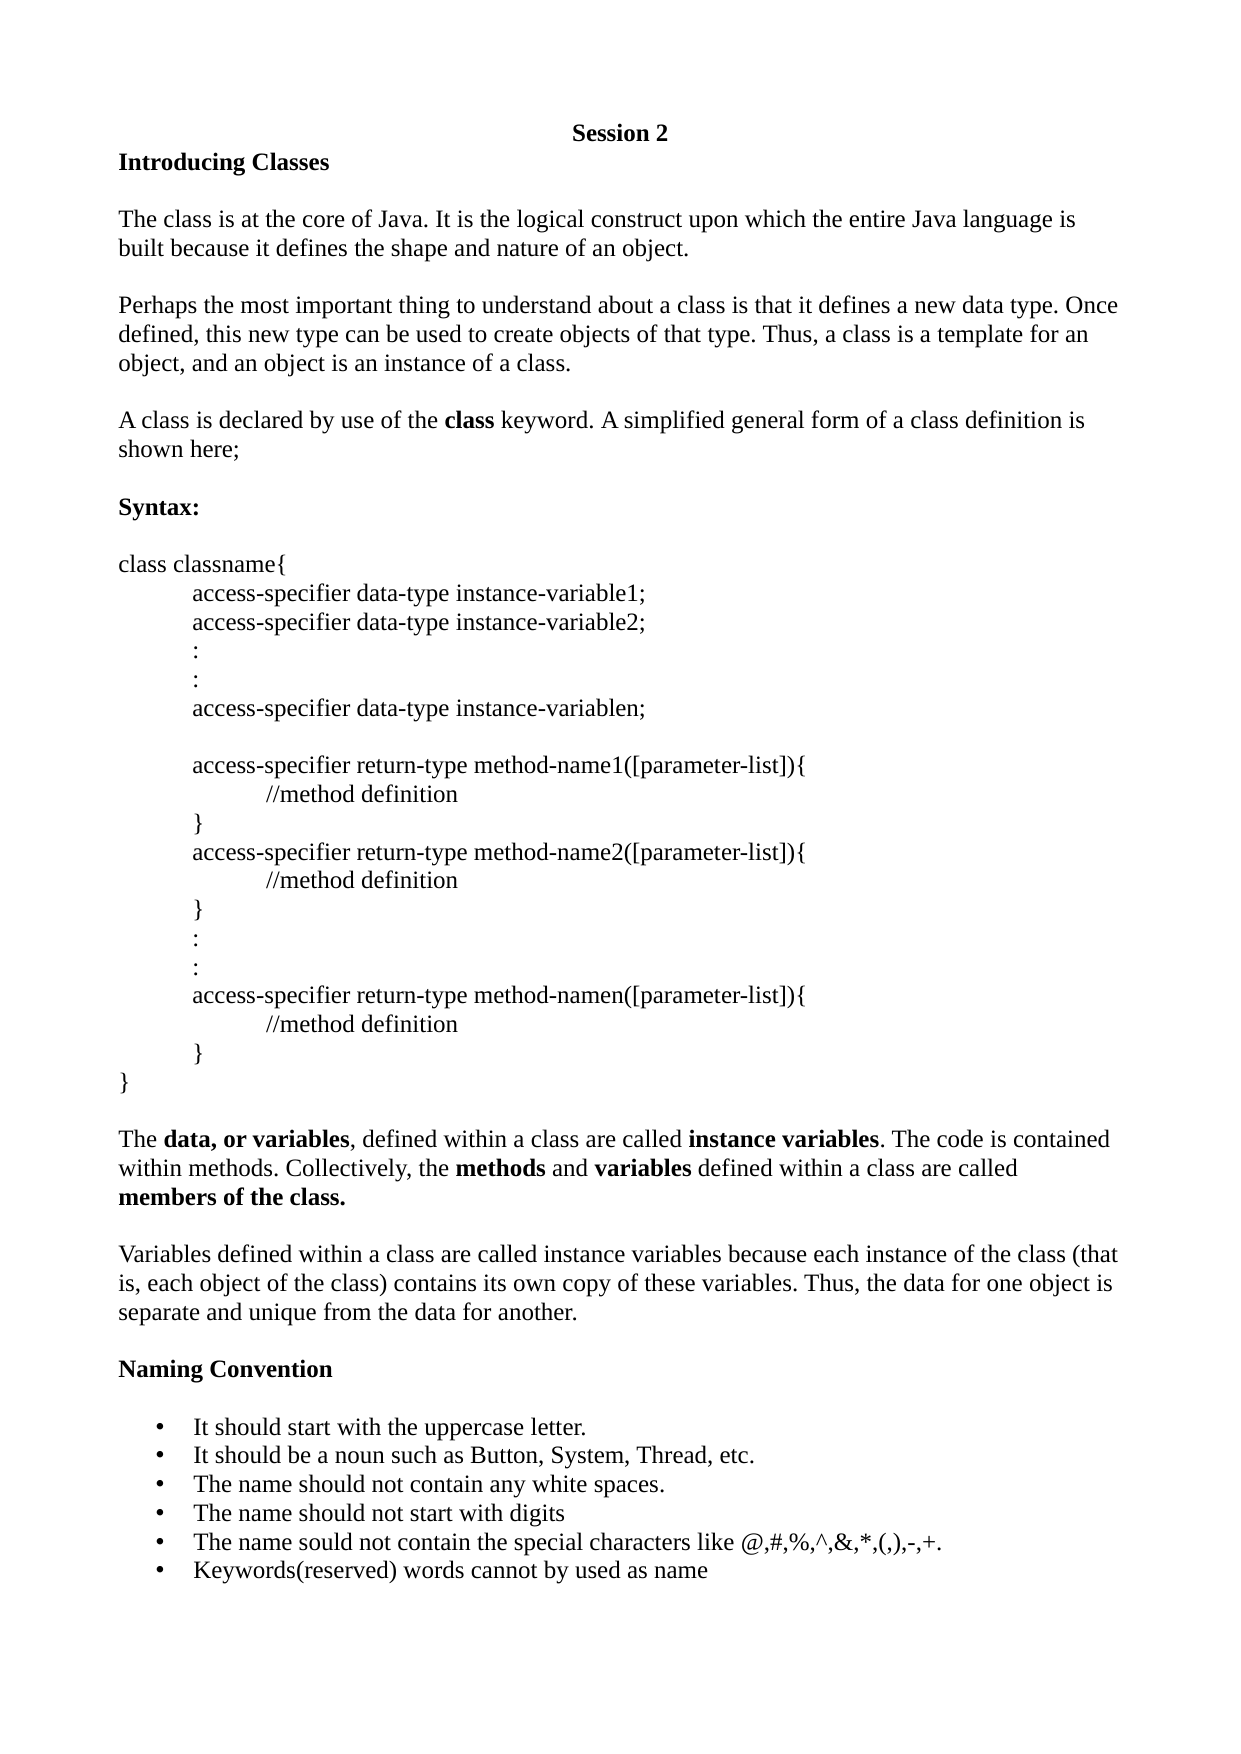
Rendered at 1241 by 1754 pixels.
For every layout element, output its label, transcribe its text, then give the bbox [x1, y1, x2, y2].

list It should start with the uppercase letter. [156, 1412, 1122, 1441]
text } [118, 808, 1122, 837]
text access-specifier return-type method-namen([parameter-list]){ [118, 981, 1122, 1009]
text The data, or variables, defined within a class are called instance variables. The code is contained within methods. Collectively, the methods and variables defined within a class are called members of the class. [118, 1124, 1122, 1211]
list Keywords(reserved) words cannot by used as name [156, 1556, 1122, 1584]
text } [118, 894, 1122, 923]
list The name should not contain any white spaces. [156, 1469, 1122, 1498]
text Naming Convention [118, 1354, 1122, 1383]
text Variables defined within a class are called instance variables because each instance of the class (that is, each object of the class) contains its own copy of these variables. Thus, the data for one object is separate and unique from the data for another. [118, 1239, 1122, 1326]
text : [118, 923, 1122, 952]
text Introducing Classes [118, 147, 1122, 176]
text //method definition [118, 779, 1122, 808]
text Perhaps the most important thing to understand about a class is that it defines a new data type. Once defined, this new type can be used to create objects of that type. Thus, a class is a template for an object, and an object is an instance of a class. [118, 291, 1122, 377]
list The name should not start with digits [156, 1498, 1122, 1527]
text access-specifier data-type instance-variable1; [118, 578, 1122, 607]
text access-specifier data-type instance-variablen; [118, 693, 1122, 722]
text access-specifier data-type instance-variable2; [118, 607, 1122, 636]
text //method definition [118, 866, 1122, 894]
text access-specifier return-type method-name1([parameter-list]){ [118, 751, 1122, 779]
text class classname{ [118, 549, 1122, 578]
text Syntax: [118, 492, 1122, 521]
text } [118, 1067, 1122, 1096]
list The name sould not contain the special characters like @,#,%,^,&,*,(,),-,+. [156, 1527, 1122, 1556]
text access-specifier return-type method-name2([parameter-list]){ [118, 837, 1122, 866]
text The class is at the core of Java. It is the logical construct upon which the entire Java language is built because it defines the shape and nature of an object. [118, 204, 1122, 262]
text : [118, 664, 1122, 693]
text } [118, 1038, 1122, 1067]
text : [118, 636, 1122, 664]
list It should be a noun such as Button, System, Thread, etc. [156, 1441, 1122, 1469]
text //method definition [118, 1009, 1122, 1038]
text : [118, 952, 1122, 981]
text Session 2 [118, 118, 1122, 147]
text A class is declared by use of the class keyword. A simplified general form of a class definition is shown here; [118, 406, 1122, 463]
